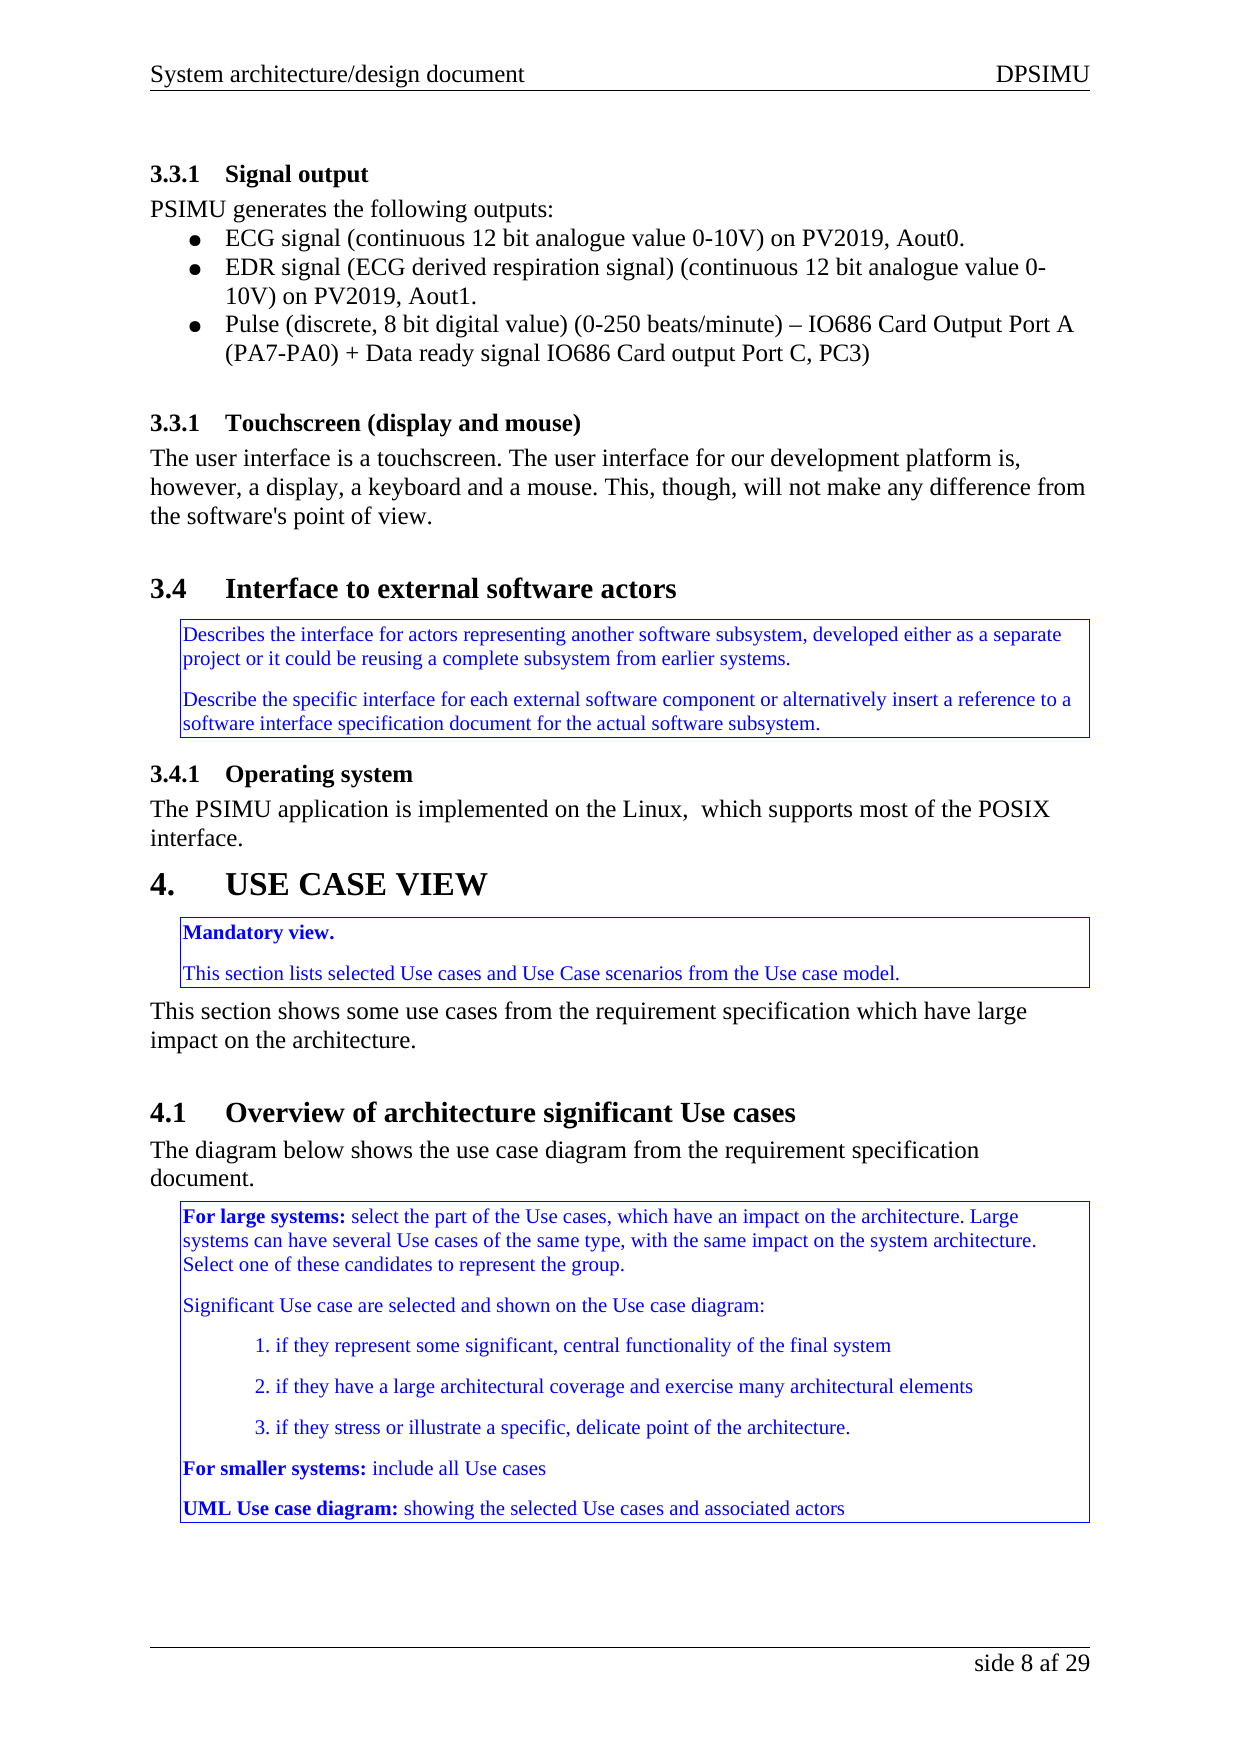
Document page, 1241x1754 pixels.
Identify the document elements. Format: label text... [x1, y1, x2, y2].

subtitle Operating system [150, 759, 1090, 788]
subtitle Signal output [150, 159, 1090, 188]
subtitle Use Case View [150, 864, 1090, 902]
text PSIMU generates the following outputs: [150, 194, 1090, 223]
text Significant Use case are selected and shown on the Use case diagram: [181, 1289, 1089, 1317]
list Pulse (discrete, 8 bit digital value) (0-250 beats/minute) – IO686 Card Output Port A (PA7-PA0) + Data ready signal IO686 Card output Port C, PC3) [187, 309, 1090, 367]
text This section lists selected Use cases and Use Case scenarios from the Use case model. [181, 957, 1089, 987]
text The PSIMU application is implemented on the Linux, which supports most of the POSIX interface. [150, 794, 1090, 851]
text 2. if they have a large architectural coverage and exercise many architectural elements [181, 1371, 1089, 1398]
text Describes the interface for actors representing another software subsystem, developed either as a separate project or it could be reusing a complete subsystem from earlier systems. [181, 620, 1089, 670]
text 3. if they stress or illustrate a specific, delicate point of the architecture. [181, 1412, 1089, 1439]
text This section shows some use cases from the requirement specification which have large impact on the architecture. [150, 996, 1090, 1054]
text UML Use case diagram: showing the selected Use cases and associated actors [181, 1493, 1089, 1522]
text Mandatory view. [181, 918, 1089, 944]
list EDR signal (ECG derived respiration signal) (continuous 12 bit analogue value 0-10V) on PV2019, Aout1. [187, 252, 1090, 309]
text For large systems: select the part of the Use cases, which have an impact on the architecture. Large systems can have several Use cases of the same type, with the same impact on the system architecture. Select one of these candidates to represent the group. [181, 1202, 1089, 1276]
text The user interface is a touchscreen. The user interface for our development platform is, however, a display, a keyboard and a mouse. This, though, will not make any difference from the software's point of view. [150, 443, 1090, 529]
text Describe the specific interface for each external software component or alternatively insert a reference to a software interface specification document for the actual software subsystem. [181, 684, 1089, 737]
text The diagram below shows the use case diagram from the requirement specification document. [150, 1135, 1090, 1192]
list ECG signal (continuous 12 bit analogue value 0-10V) on PV2019, Aout0. [187, 223, 1090, 252]
subtitle Touchscreen (display and mouse) [150, 408, 1090, 437]
text 1. if they represent some significant, central functionality of the final system [181, 1330, 1089, 1357]
subtitle Interface to external software actors [150, 571, 1090, 604]
text For smaller systems: include all Use cases [181, 1452, 1089, 1479]
subtitle Overview of architecture significant Use cases [150, 1095, 1090, 1128]
